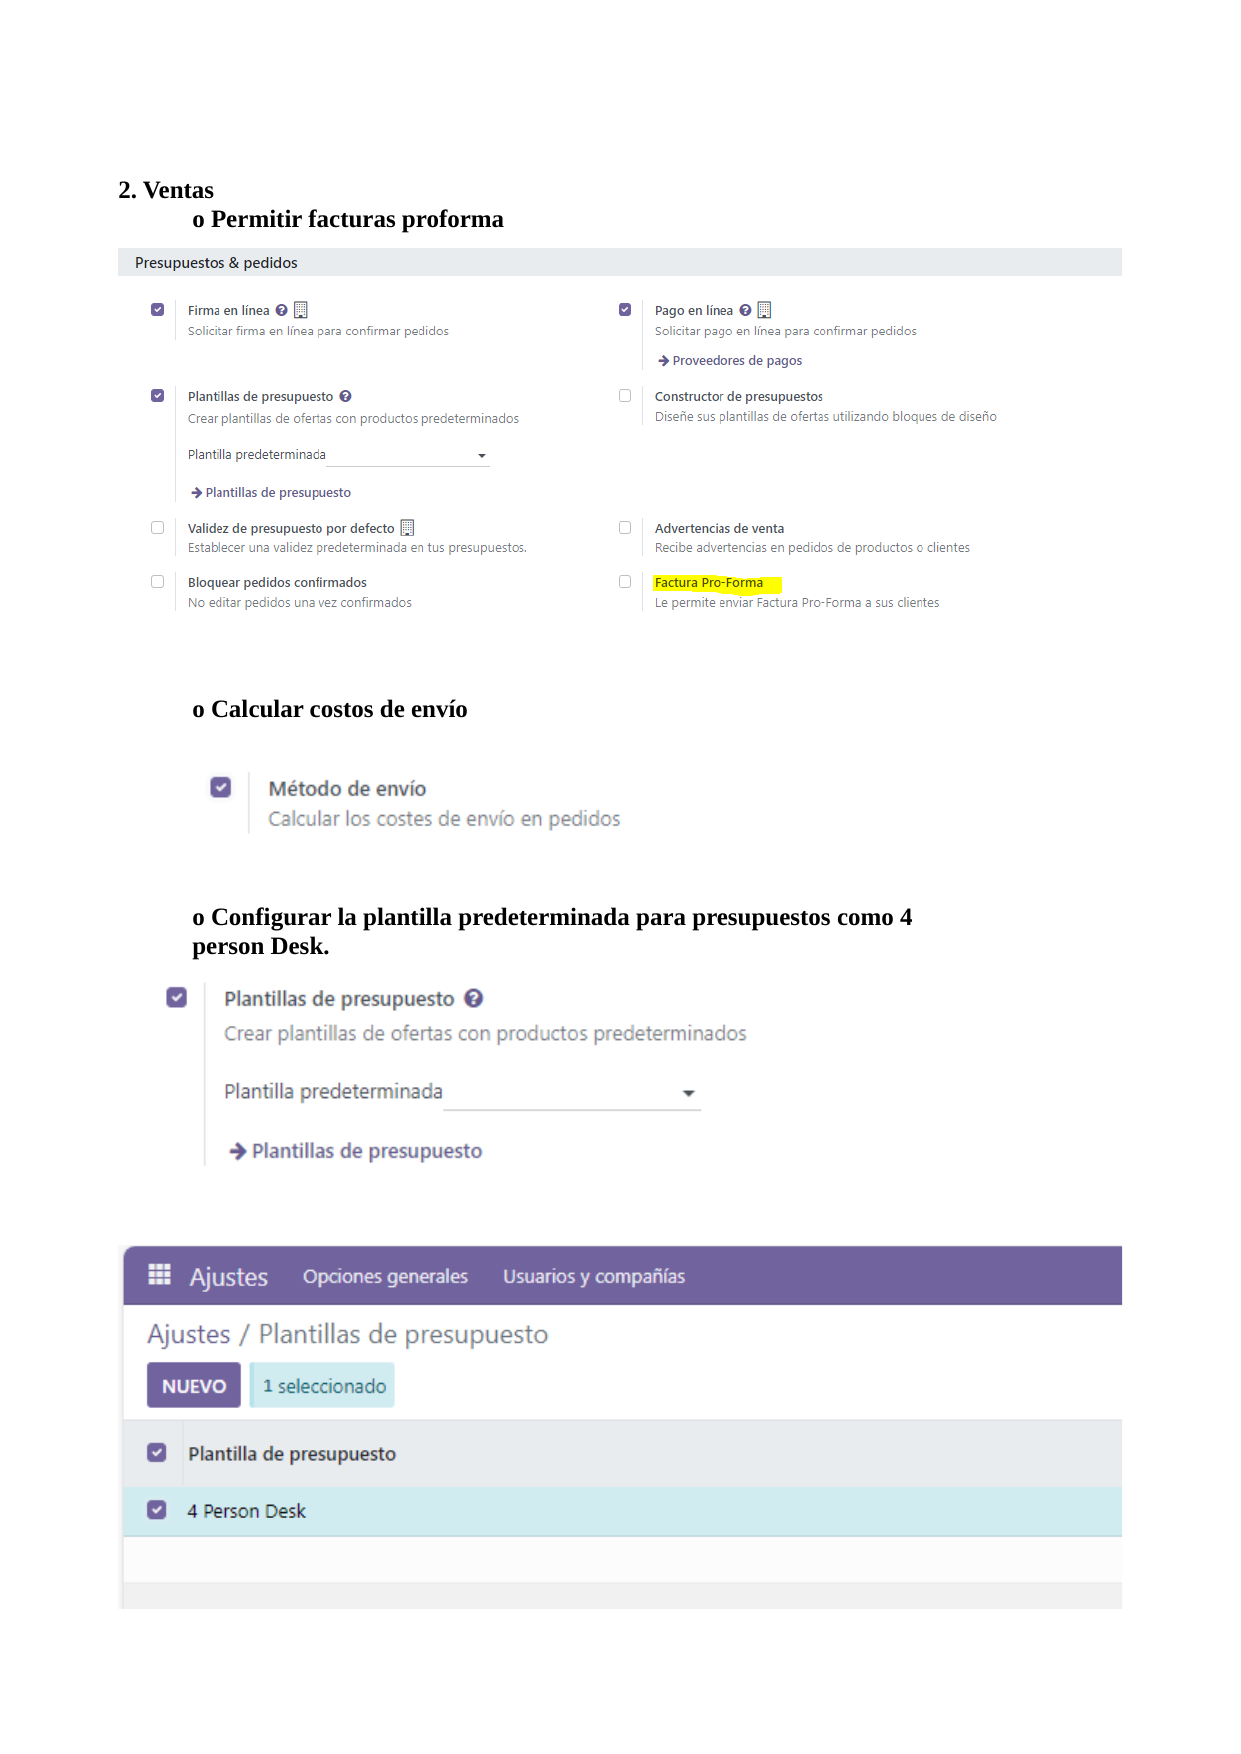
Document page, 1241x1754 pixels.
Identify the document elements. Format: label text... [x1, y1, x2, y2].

text o Calcular costos de envío [118, 694, 1122, 723]
picture [118, 233, 1123, 637]
text o Permitir facturas proforma [118, 204, 1122, 233]
text person Desk. [118, 931, 1122, 960]
picture [137, 967, 772, 1188]
picture [171, 741, 692, 845]
text o Configurar la plantilla predeterminada para presupuestos como 4 [118, 902, 1122, 931]
picture [118, 1245, 1123, 1609]
text 2. Ventas [118, 176, 1122, 204]
